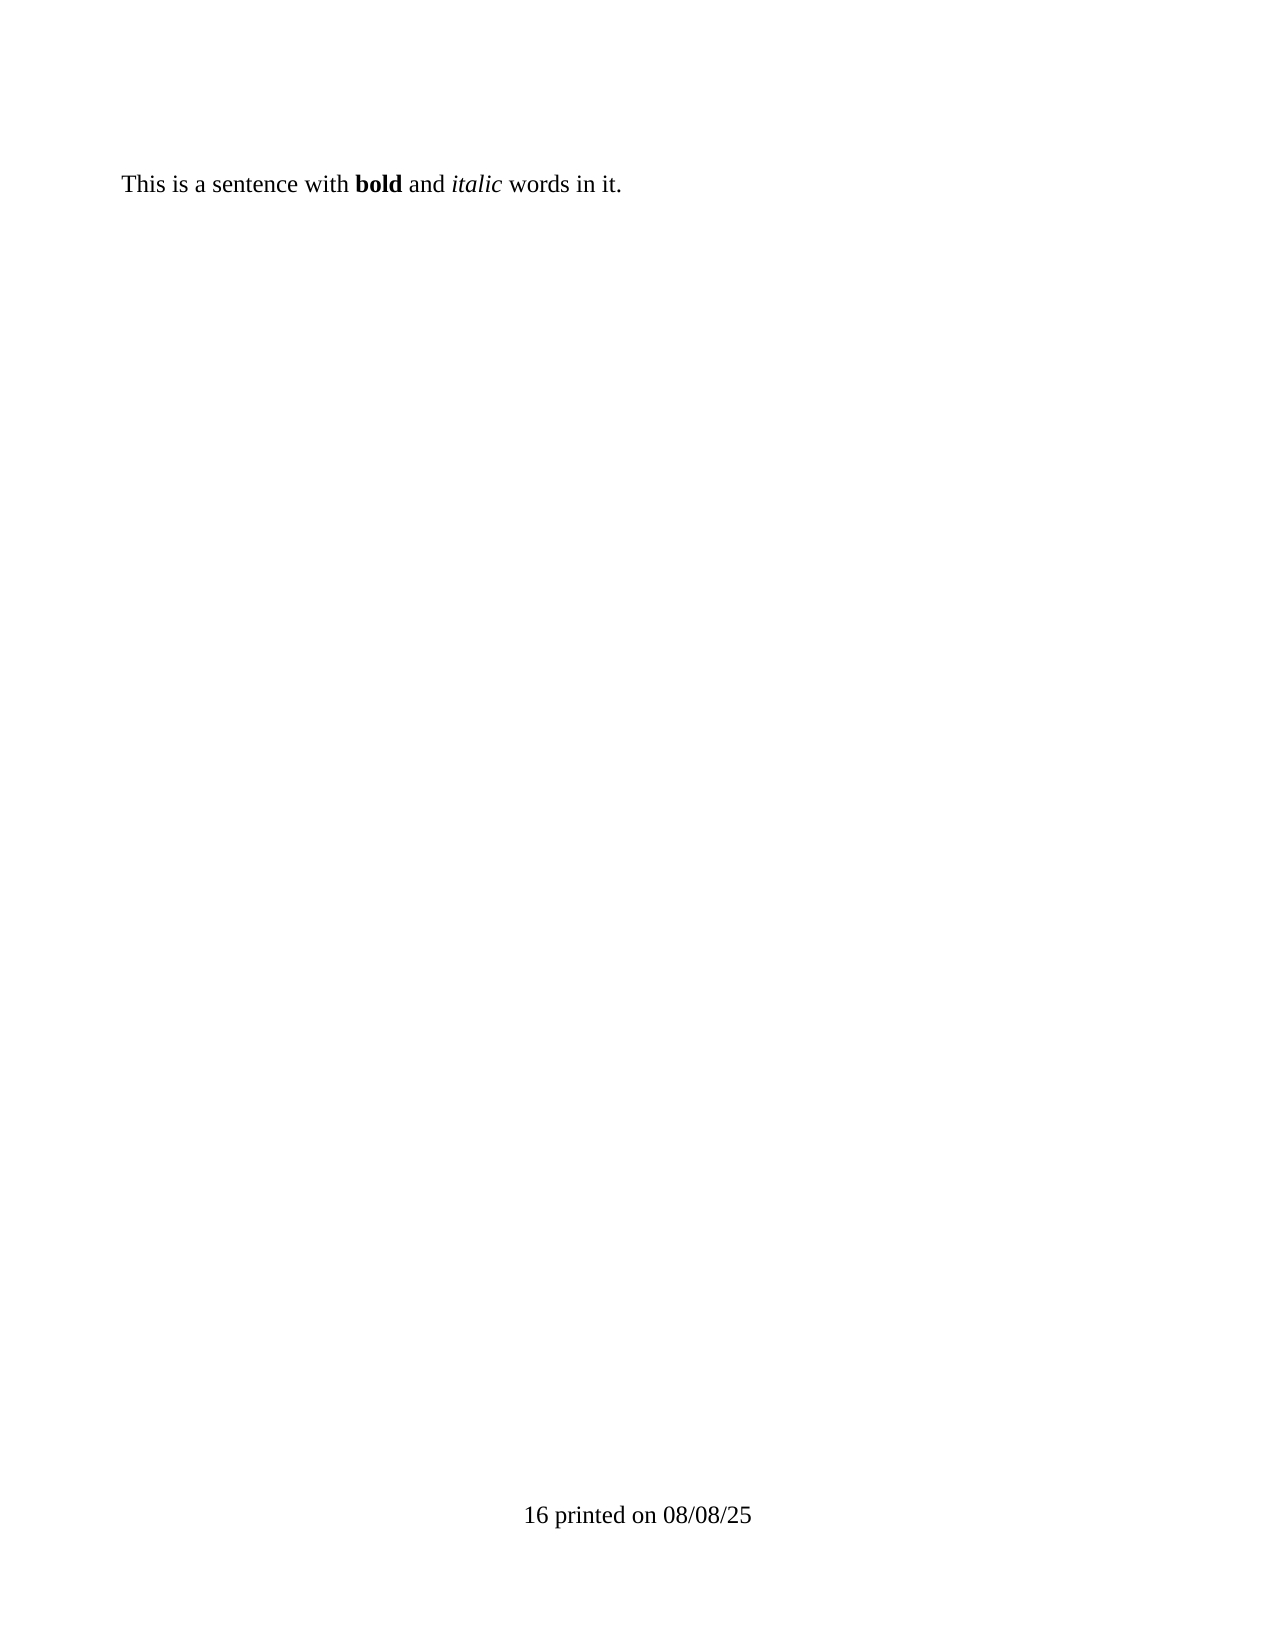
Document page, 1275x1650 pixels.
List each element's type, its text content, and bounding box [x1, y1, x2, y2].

text This is a sentence with bold and italic words in it. [121, 169, 1154, 197]
